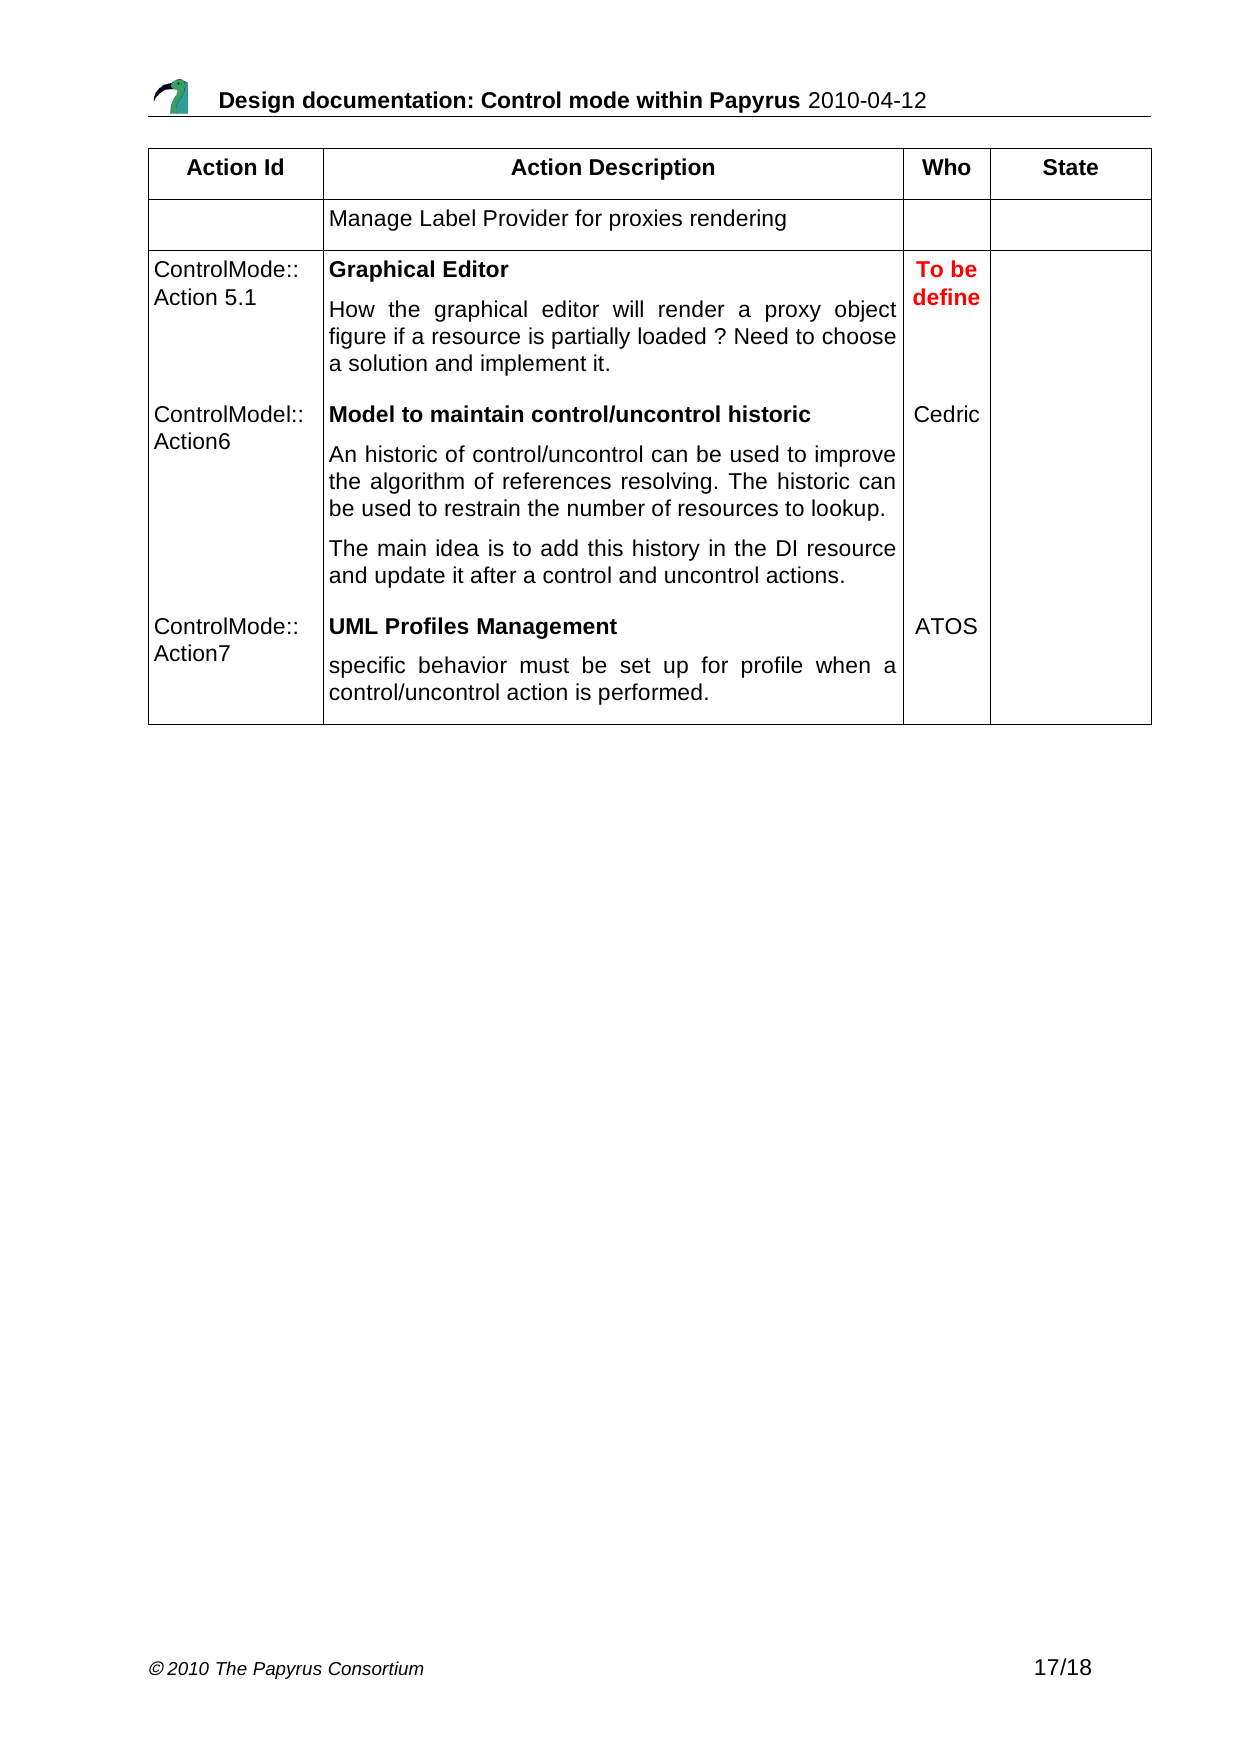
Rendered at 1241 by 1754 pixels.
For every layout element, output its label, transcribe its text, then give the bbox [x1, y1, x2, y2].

table_cell ATOS [904, 606, 990, 724]
table_cell ControlMode:: Action7 [149, 606, 323, 724]
table_cell Model to maintain control/uncontrol historic An historic of control/uncontrol can be used to improve the algorithm of references resolving. The historic can be used to restrain the number of resources to lookup. The main idea is to add this history in the DI resource and update it after a control and uncontrol actions. [324, 395, 903, 606]
table_cell [991, 200, 1151, 250]
table_header Who [904, 149, 990, 199]
table_cell [991, 395, 1151, 606]
table_cell ControlModel::Action6 [149, 395, 323, 606]
table_header Action Description [324, 149, 903, 199]
table_cell [991, 606, 1151, 724]
table_header State [991, 149, 1151, 199]
table_cell UML Profiles Management specific behavior must be set up for profile when a control/uncontrol action is performed. [324, 606, 903, 724]
table_cell ControlMode:: Action 5.1 [149, 251, 323, 395]
table_cell [991, 251, 1151, 395]
table_cell Cedric [904, 395, 990, 606]
picture [153, 79, 189, 114]
table_cell To be define [904, 251, 990, 395]
table_cell [904, 200, 990, 250]
table_cell Graphical Editor How the graphical editor will render a proxy object figure if a resource is partially loaded ? Need to choose a solution and implement it. [324, 251, 903, 395]
table_cell [149, 200, 323, 250]
table_header Action Id [149, 149, 323, 199]
table_cell Manage Label Provider for proxies rendering [324, 200, 903, 250]
